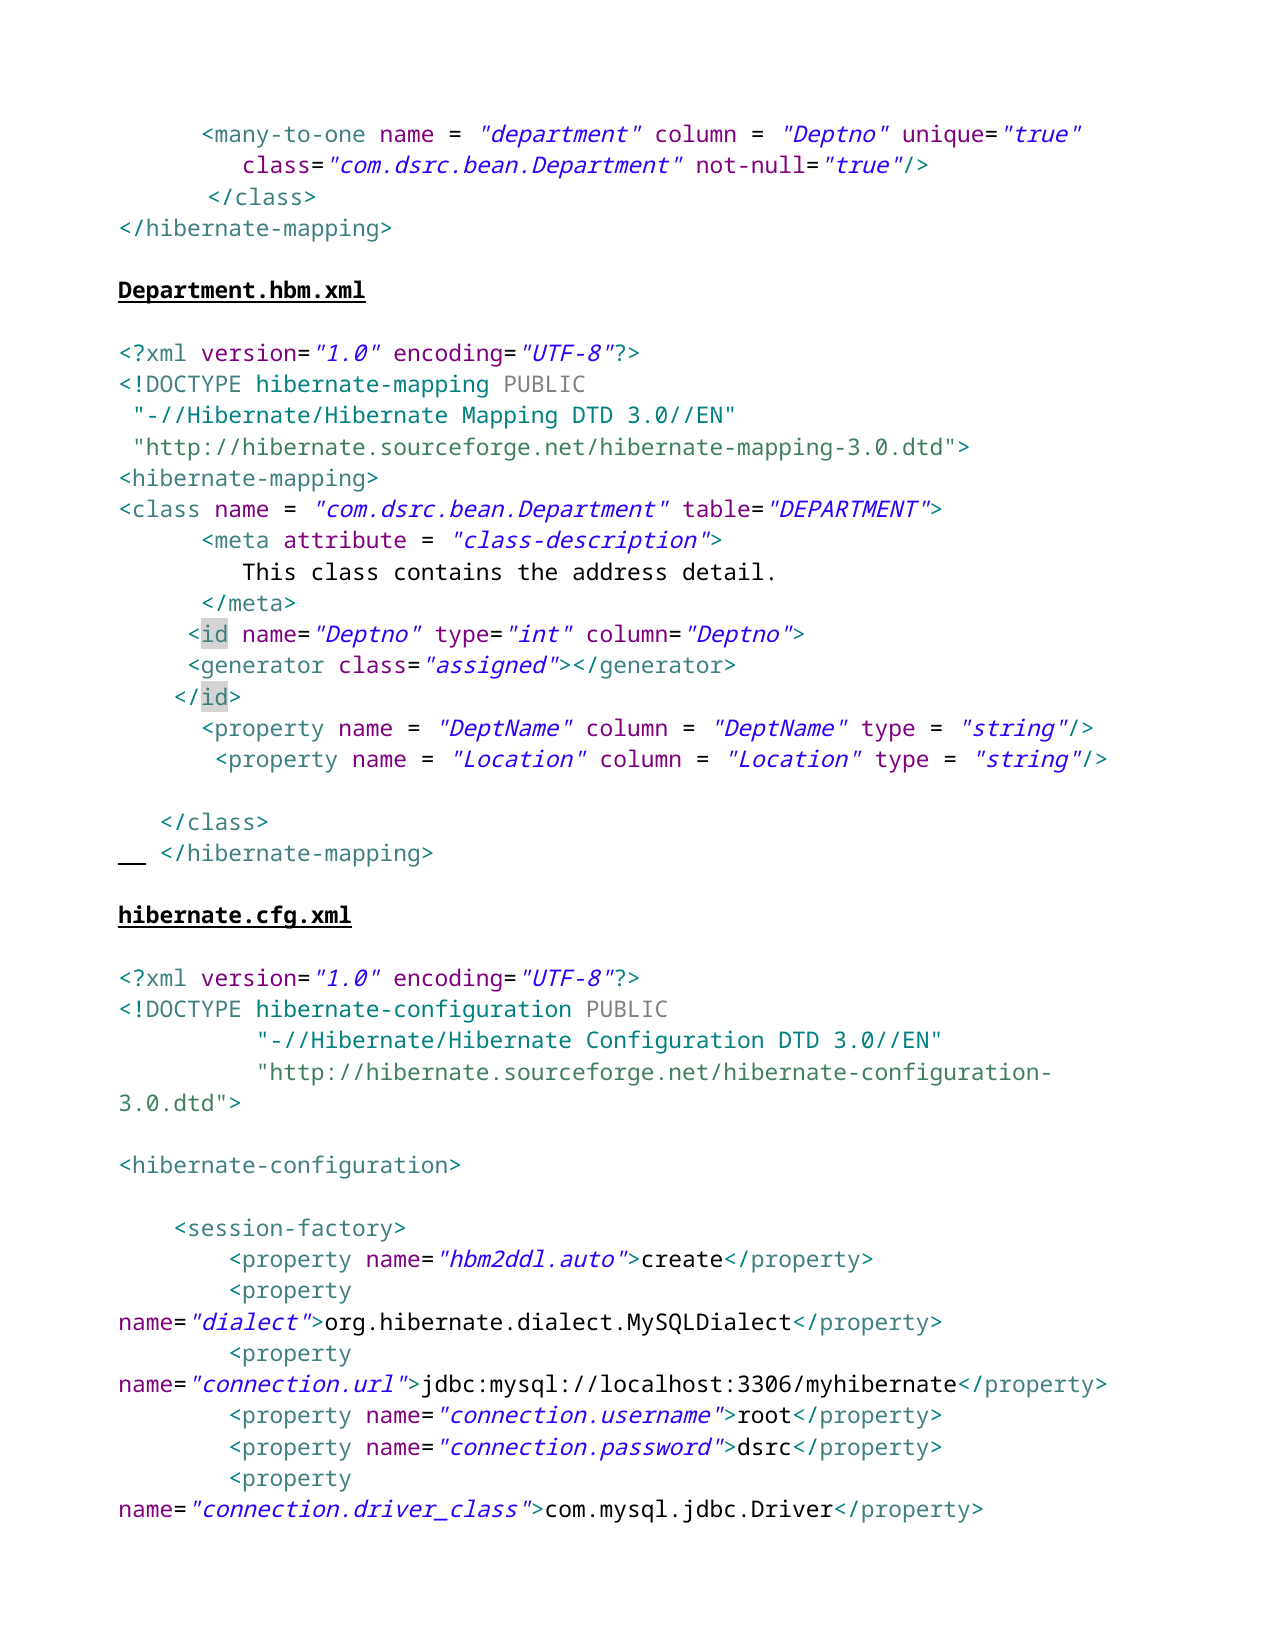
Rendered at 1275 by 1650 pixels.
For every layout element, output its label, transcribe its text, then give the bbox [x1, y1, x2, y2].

text <property name="connection.username">root</property> [118, 1399, 1157, 1431]
text <!DOCTYPE hibernate-configuration PUBLIC [118, 993, 1157, 1024]
text This class contains the address detail. [118, 556, 1157, 587]
text <property name="dialect">org.hibernate.dialect.MySQLDialect</property> [118, 1274, 1157, 1337]
text "http://hibernate.sourceforge.net/hibernate-mapping-3.0.dtd"> [118, 431, 1157, 462]
text "-//Hibernate/Hibernate Configuration DTD 3.0//EN" [118, 1024, 1157, 1056]
text "http://hibernate.sourceforge.net/hibernate-configuration-3.0.dtd"> [118, 1056, 1157, 1118]
text class="com.dsrc.bean.Department" not-null="true"/> [118, 149, 1157, 181]
text </class> [118, 181, 1157, 212]
text hibernate.cfg.xml [118, 899, 1157, 931]
text <many-to-one name = "department" column = "Deptno" unique="true" [118, 118, 1157, 149]
text <session-factory> [118, 1212, 1157, 1243]
text <meta attribute = "class-description"> [118, 524, 1157, 556]
text Department.hbm.xml [118, 274, 1157, 306]
text </id> [118, 681, 1157, 712]
text <generator class="assigned"></generator> [118, 649, 1157, 681]
text <!DOCTYPE hibernate-mapping PUBLIC [118, 368, 1157, 399]
text <property name="connection.url">jdbc:mysql://localhost:3306/myhibernate</property> [118, 1337, 1157, 1399]
text "-//Hibernate/Hibernate Mapping DTD 3.0//EN" [118, 399, 1157, 431]
text </class> [118, 806, 1157, 837]
text <hibernate-mapping> [118, 462, 1157, 493]
text </meta> [118, 587, 1157, 618]
text <property name="hbm2ddl.auto">create</property> [118, 1243, 1157, 1274]
text <class name = "com.dsrc.bean.Department" table="DEPARTMENT"> [118, 493, 1157, 524]
text <?xml version="1.0" encoding="UTF-8"?> [118, 962, 1157, 993]
text <id name="Deptno" type="int" column="Deptno"> [118, 618, 1157, 649]
text <?xml version="1.0" encoding="UTF-8"?> [118, 337, 1157, 368]
text <property name="connection.driver_class">com.mysql.jdbc.Driver</property> [118, 1462, 1157, 1524]
text </hibernate-mapping> [118, 837, 1157, 868]
text <property name = "Location" column = "Location" type = "string"/> [118, 743, 1157, 774]
text </hibernate-mapping> [118, 212, 1157, 243]
text <property name="connection.password">dsrc</property> [118, 1431, 1157, 1462]
text <property name = "DeptName" column = "DeptName" type = "string"/> [118, 712, 1157, 743]
text <hibernate-configuration> [118, 1149, 1157, 1181]
